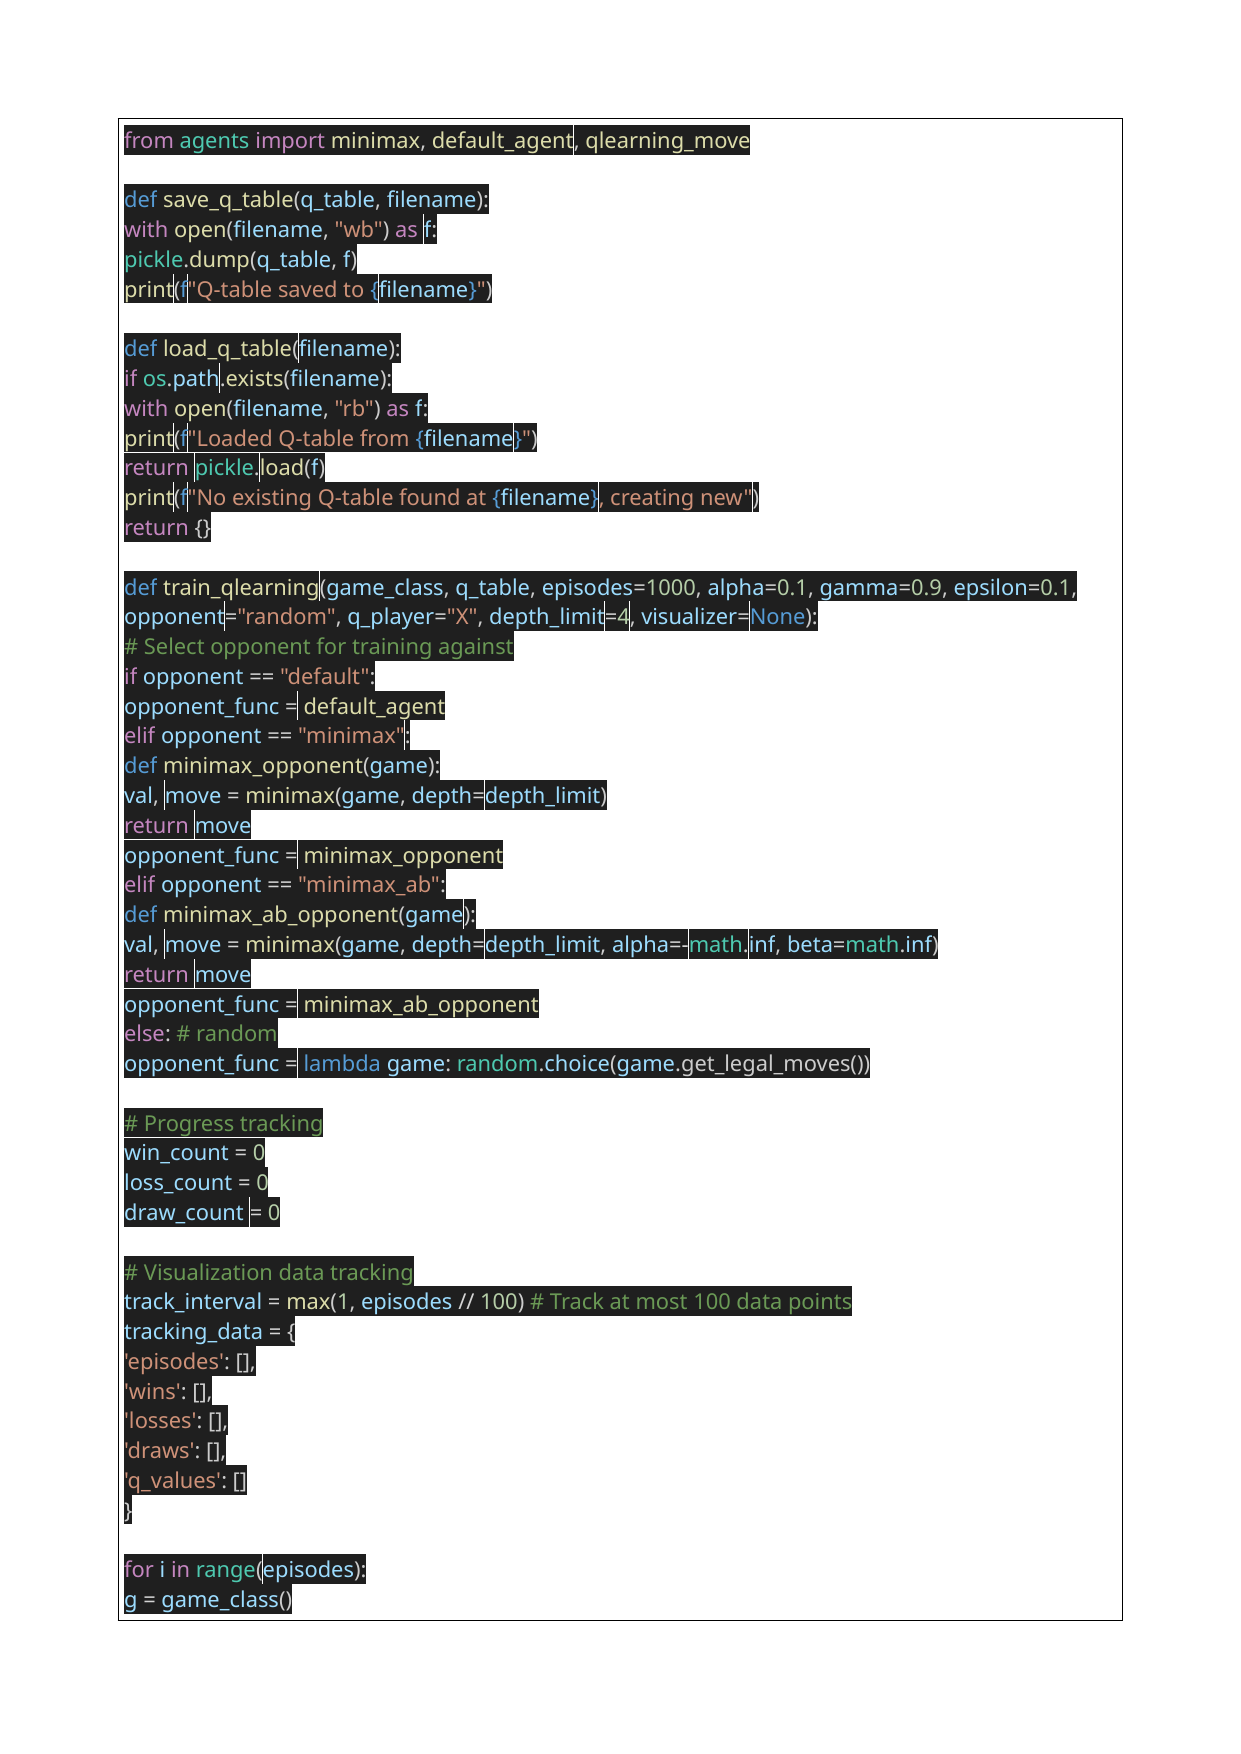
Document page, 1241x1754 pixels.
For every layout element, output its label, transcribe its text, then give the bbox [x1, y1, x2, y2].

table_header from agents import minimax, default_agent, qlearning_move def save_q_table(q_table, filename): with open(filename, "wb") as f: pickle.dump(q_table, f) print(f"Q-table saved to {filename}") def load_q_table(filename): if os.path.exists(filename): with open(filename, "rb") as f: print(f"Loaded Q-table from {filename}") return pickle.load(f) print(f"No existing Q-table found at {filename}, creating new") return {} def train_qlearning(game_class, q_table, episodes=1000, alpha=0.1, gamma=0.9, epsilon=0.1, opponent="random", q_player="X", depth_limit=4, visualizer=None): # Select opponent for training against if opponent == "default": opponent_func = default_agent elif opponent == "minimax": def minimax_opponent(game): val, move = minimax(game, depth=depth_limit) return move opponent_func = minimax_opponent elif opponent == "minimax_ab": def minimax_ab_opponent(game): val, move = minimax(game, depth=depth_limit, alpha=-math.inf, beta=math.inf) return move opponent_func = minimax_ab_opponent else: # random opponent_func = lambda game: random.choice(game.get_legal_moves()) # Progress tracking win_count = 0 loss_count = 0 draw_count = 0 # Visualization data tracking track_interval = max(1, episodes // 100) # Track at most 100 data points tracking_data = { 'episodes': [], 'wins': [], 'losses': [], 'draws': [], 'q_values': [] } for i in range(episodes): g = game_class() [119, 119, 1122, 1619]
